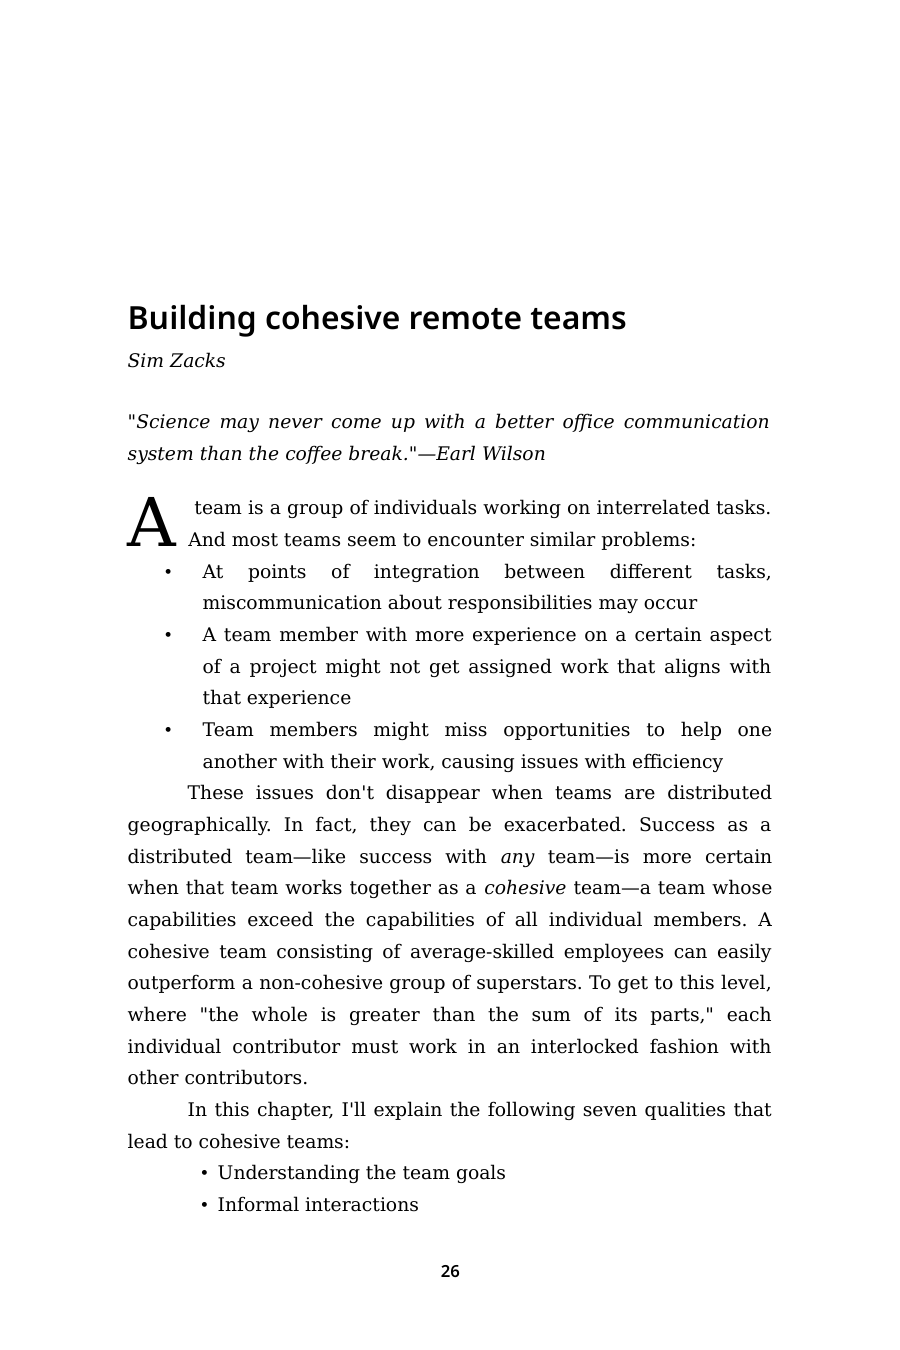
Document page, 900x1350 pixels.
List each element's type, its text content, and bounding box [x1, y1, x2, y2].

text In this chapter, I'll explain the following seven qualities that lead to cohesive teams: [127, 1099, 772, 1153]
text Sim Zacks [127, 350, 772, 372]
list Understanding the team goals [201, 1162, 772, 1184]
list Informal interactions [201, 1194, 772, 1216]
list At points of integration between different tasks, miscommunication about responsibilities may occur [165, 561, 772, 614]
list A team member with more experience on a certain aspect of a project might not get assigned work that aligns with that experience [165, 624, 772, 709]
text "Science may never come up with a better office communication system than the coffee break."—Earl Wilson [127, 412, 772, 465]
subtitle Building cohesive remote teams [127, 298, 772, 337]
text A team is a group of individuals working on interrelated tasks. And most teams seem to encounter similar problems: [127, 497, 772, 551]
text These issues don't disappear when teams are distributed geographically. In fact, they can be exacerbated. Success as a distributed team—like success with any team—is more certain when that team works together as a cohesive team—a team whose capabilities exceed the capabilities of all individual members. A cohesive team consisting of average-skilled employees can easily outperform a non-cohesive group of superstars. To get to this level, where "the whole is greater than the sum of its parts," each individual contributor must work in an interlocked fashion with other contributors. [127, 782, 772, 1089]
list Team members might miss opportunities to help one another with their work, causing issues with efficiency [165, 719, 772, 773]
